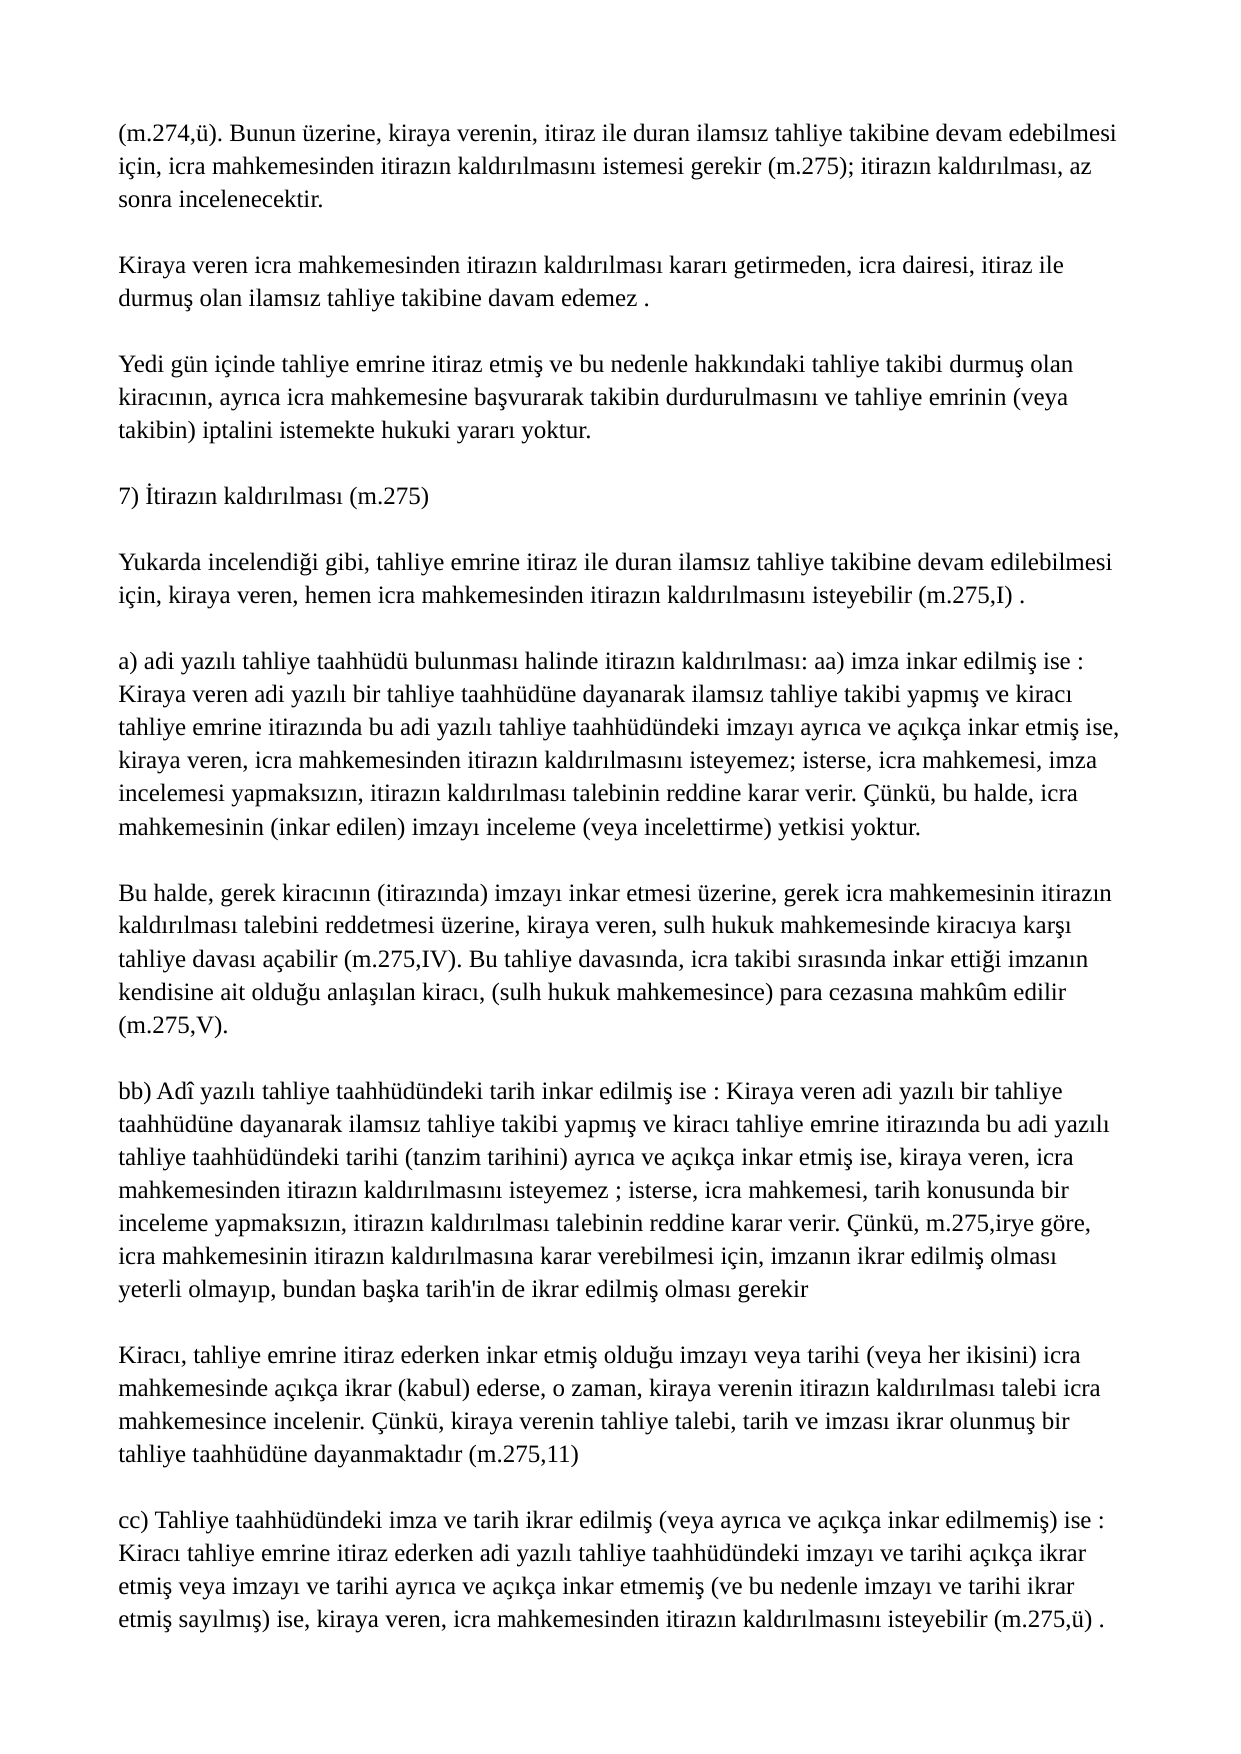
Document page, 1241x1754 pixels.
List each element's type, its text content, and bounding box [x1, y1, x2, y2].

text (m.274,ü). Bunun üzerine, kiraya verenin, itiraz ile duran ilamsız tahliye takibine devam edebilmesi için, icra mahkemesinden itirazın kaldırılmasını istemesi gerekir (m.275); itirazın kaldırılması, az sonra incelenecektir. Kiraya veren icra mahkemesinden itirazın kaldırılması kararı getirmeden, icra dairesi, itiraz ile durmuş olan ilamsız tahliye takibine davam edemez . Yedi gün içinde tahliye emrine itiraz etmiş ve bu nedenle hakkındaki tahliye takibi durmuş olan kiracının, ayrıca icra mahkemesine başvurarak takibin durdurulmasını ve tahliye emrinin (veya takibin) iptalini istemekte hukuki yararı yoktur. 7) İtirazın kaldırılması (m.275) Yukarda incelendiği gibi, tahliye emrine itiraz ile duran ilamsız tahliye takibine devam edilebilmesi için, kiraya veren, hemen icra mahkemesinden itirazın kaldırılmasını isteyebilir (m.275,I) . a) adi yazılı tahliye taahhüdü bulunması halinde itirazın kaldırılması: aa) imza inkar edilmiş ise : Kiraya veren adi yazılı bir tahliye taahhüdüne dayanarak ilamsız tahliye takibi yapmış ve kiracı tahliye emrine itirazında bu adi yazılı tahliye taahhüdündeki imzayı ayrıca ve açıkça inkar etmiş ise, kiraya veren, icra mahkemesinden itirazın kaldırılmasını isteyemez; isterse, icra mahkemesi, imza incelemesi yapmaksızın, itirazın kaldırılması talebinin reddine karar verir. Çünkü, bu halde, icra mahkemesinin (inkar edilen) imzayı inceleme (veya incelettirme) yetkisi yoktur. Bu halde, gerek kiracının (itirazında) imzayı inkar etmesi üzerine, gerek icra mahkemesinin itirazın kaldırılması talebini reddetmesi üzerine, kiraya veren, sulh hukuk mahkemesinde kiracıya karşı tahliye davası açabilir (m.275,IV). Bu tahliye davasında, icra takibi sırasında inkar ettiği imzanın kendisine ait olduğu anlaşılan kiracı, (sulh hukuk mahkemesince) para cezasına mahkûm edilir (m.275,V). bb) Adî yazılı tahliye taahhüdündeki tarih inkar edilmiş ise : Kiraya veren adi yazılı bir tahliye taahhüdüne dayanarak ilamsız tahliye takibi yapmış ve kiracı tahliye emrine itirazında bu adi yazılı tahliye taahhüdündeki tarihi (tanzim tarihini) ayrıca ve açıkça inkar etmiş ise, kiraya veren, icra mahkemesinden itirazın kaldırılmasını isteyemez ; isterse, icra mahkemesi, tarih konusunda bir inceleme yapmaksızın, itirazın kaldırılması talebinin reddine karar verir. Çünkü, m.275,irye göre, icra mahkemesinin itirazın kaldırılmasına karar verebilmesi için, imzanın ikrar edilmiş olması yeterli olmayıp, bundan başka tarih'in de ikrar edilmiş olması gerekir Kiracı, tahliye emrine itiraz ederken inkar etmiş olduğu imzayı veya tarihi (veya her ikisini) icra mahkemesinde açıkça ikrar (kabul) ederse, o zaman, kiraya verenin itirazın kaldırılması talebi icra mahkemesince incelenir. Çünkü, kiraya verenin tahliye talebi, tarih ve imzası ikrar olunmuş bir tahliye taahhüdüne dayanmaktadır (m.275,11) cc) Tahliye taahhüdündeki imza ve tarih ikrar edilmiş (veya ayrıca ve açıkça inkar edilmemiş) ise : Kiracı tahliye emrine itiraz ederken adi yazılı tahliye taahhüdündeki imzayı ve tarihi açıkça ikrar etmiş veya imzayı ve tarihi ayrıca ve açıkça inkar etmemiş (ve bu nedenle imzayı ve tarihi ikrar etmiş sayılmış) ise, kiraya veren, icra mahkemesinden itirazın kaldırılmasını isteyebilir (m.275,ü) . [118, 118, 1122, 1633]
